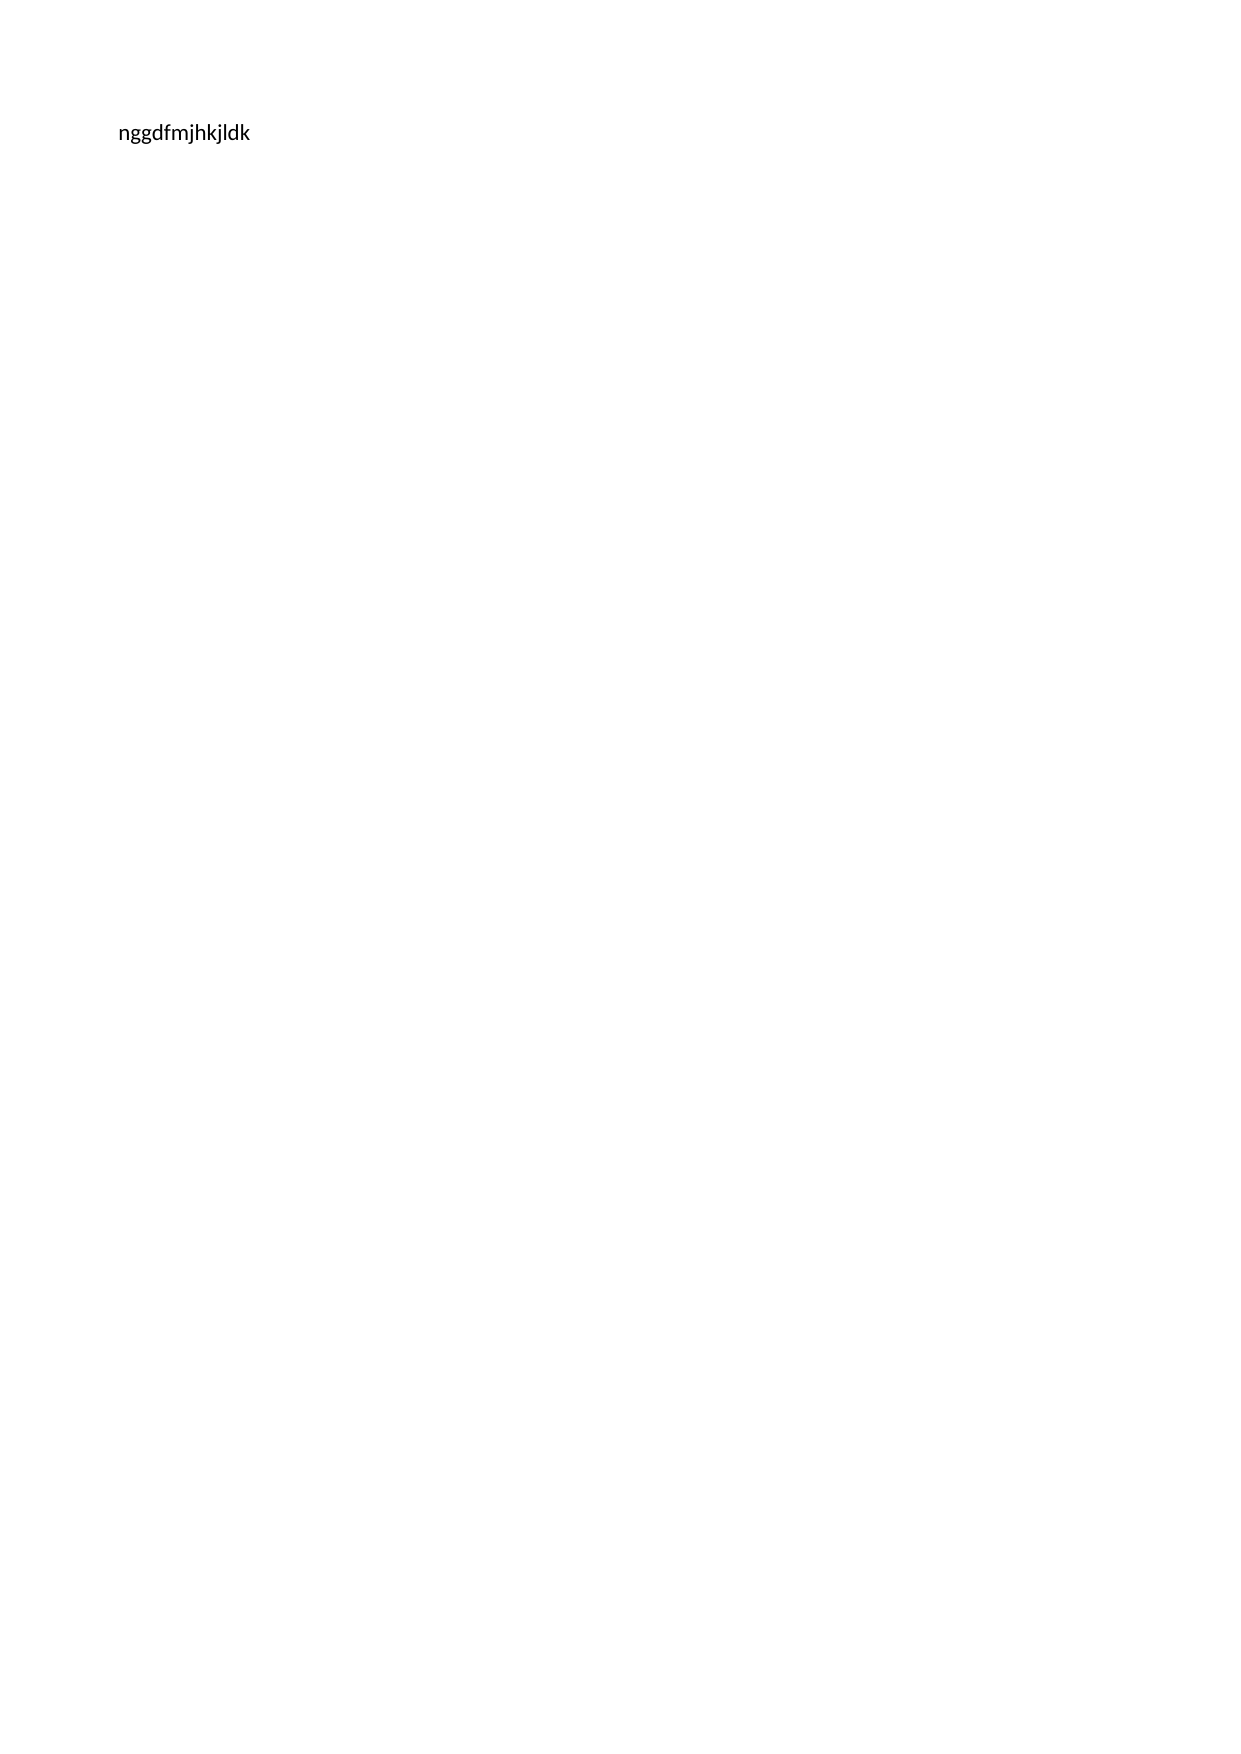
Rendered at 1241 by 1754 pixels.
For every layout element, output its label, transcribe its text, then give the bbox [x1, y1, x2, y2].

text nggdfmjhkjldk [118, 118, 1122, 146]
